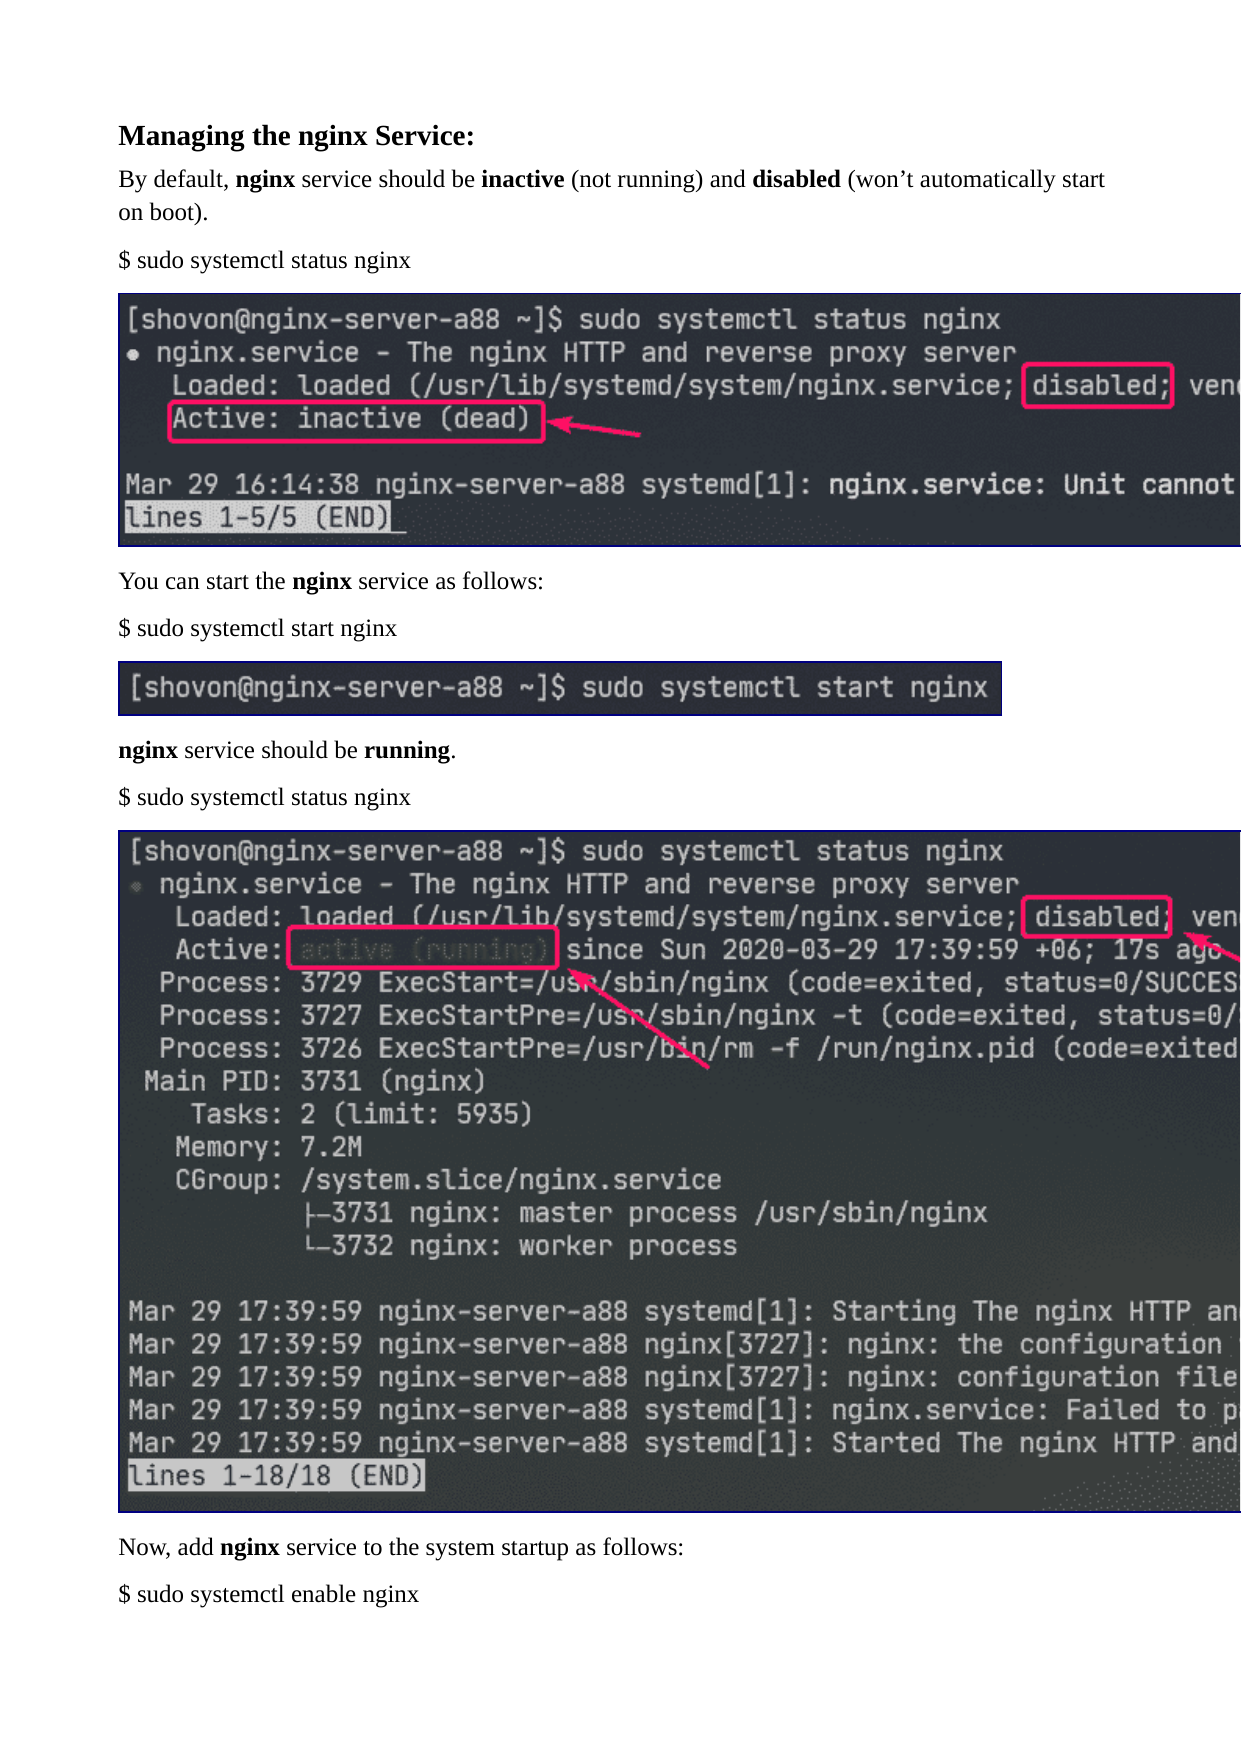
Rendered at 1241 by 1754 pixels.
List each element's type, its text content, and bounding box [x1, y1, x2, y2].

text $ sudo systemctl start nginx [118, 613, 1122, 642]
text Now, add nginx service to the system startup as follows: [118, 1532, 1122, 1560]
picture [120, 294, 1241, 545]
picture [120, 663, 1001, 714]
subtitle Managing the nginx Service: [118, 118, 1122, 152]
text $ sudo systemctl status nginx [118, 245, 1122, 273]
text $ sudo systemctl enable nginx [118, 1579, 1122, 1608]
text $ sudo systemctl status nginx [118, 782, 1122, 811]
text nginx service should be running. [118, 735, 1122, 763]
picture [120, 832, 1241, 1511]
text By default, nginx service should be inactive (not running) and disabled (won’t automatically start on boot). [118, 164, 1122, 226]
text You can start the nginx service as follows: [118, 566, 1122, 595]
